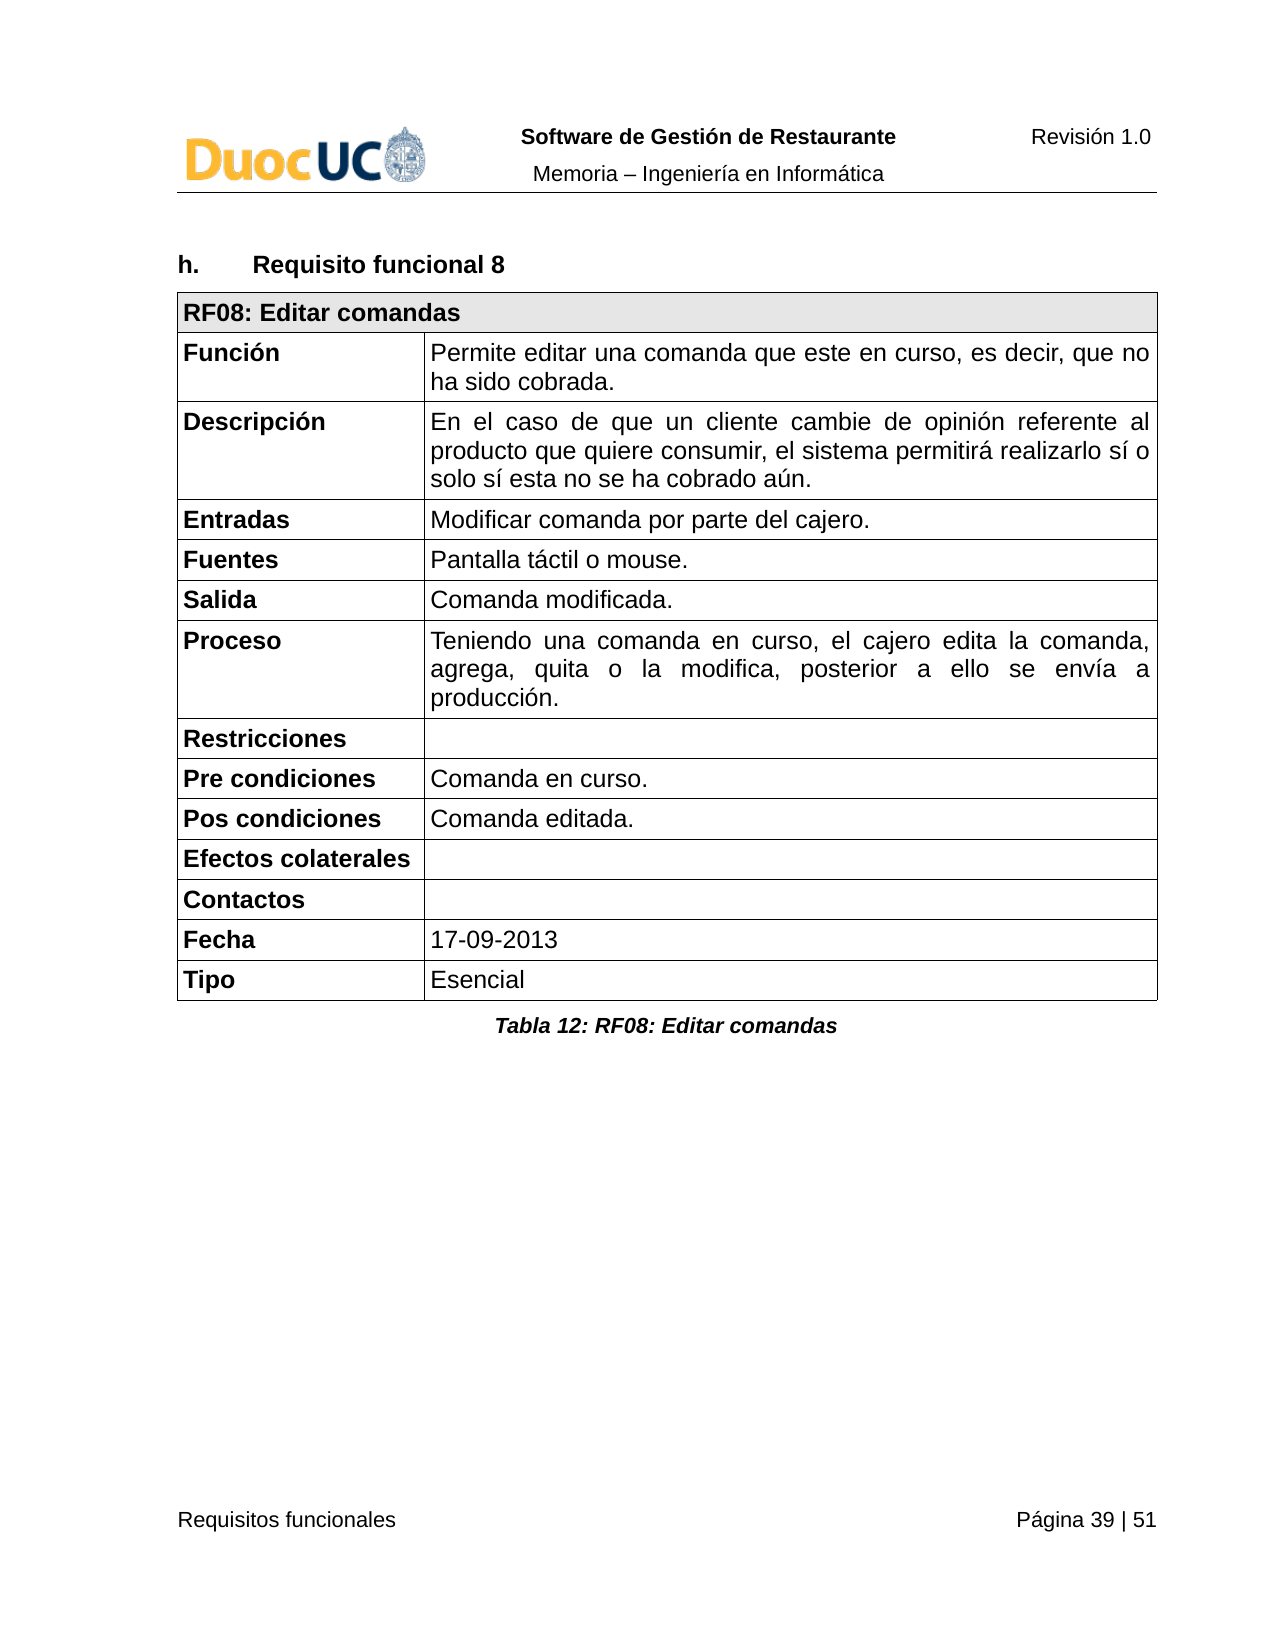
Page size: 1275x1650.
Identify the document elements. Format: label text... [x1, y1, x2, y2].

table_cell [425, 719, 1157, 758]
subtitle Requisito funcional 8 [177, 251, 1157, 279]
text Tabla 12: RF08: Editar comandas [177, 1012, 1157, 1038]
table_cell Modificar comanda por parte del cajero. [425, 500, 1157, 539]
table_cell Comanda editada. [425, 799, 1157, 839]
table_cell Esencial [425, 961, 1157, 1000]
table_cell Salida [178, 581, 424, 620]
table_cell [425, 880, 1157, 919]
table_cell Pre condiciones [178, 759, 424, 798]
table_cell Proceso [178, 621, 424, 718]
table_cell Fuentes [178, 540, 424, 579]
table_header RF08: Editar comandas [178, 293, 1157, 332]
table_cell Teniendo una comanda en curso, el cajero edita la comanda, agrega, quita o la modifica, posterior a ello se envía a producción. [425, 621, 1157, 718]
table_cell Entradas [178, 500, 424, 539]
table_cell Contactos [178, 880, 424, 919]
table_cell Comanda en curso. [425, 759, 1157, 798]
table_cell [425, 840, 1157, 879]
table_cell En el caso de que un cliente cambie de opinión referente al producto que quiere consumir, el sistema permitirá realizarlo sí o solo sí esta no se ha cobrado aún. [425, 402, 1157, 499]
table_cell Comanda modificada. [425, 581, 1157, 620]
picture [182, 123, 426, 187]
table_cell 17-09-2013 [425, 920, 1157, 959]
table_cell Tipo [178, 961, 424, 1000]
table_cell Pantalla táctil o mouse. [425, 540, 1157, 579]
table_cell Efectos colaterales [178, 840, 424, 879]
table_cell Restricciones [178, 719, 424, 758]
table_cell Pos condiciones [178, 799, 424, 839]
table_cell Descripción [178, 402, 424, 499]
table_cell Permite editar una comanda que este en curso, es decir, que no ha sido cobrada. [425, 333, 1157, 401]
table_cell Función [178, 333, 424, 401]
table_cell Fecha [178, 920, 424, 959]
